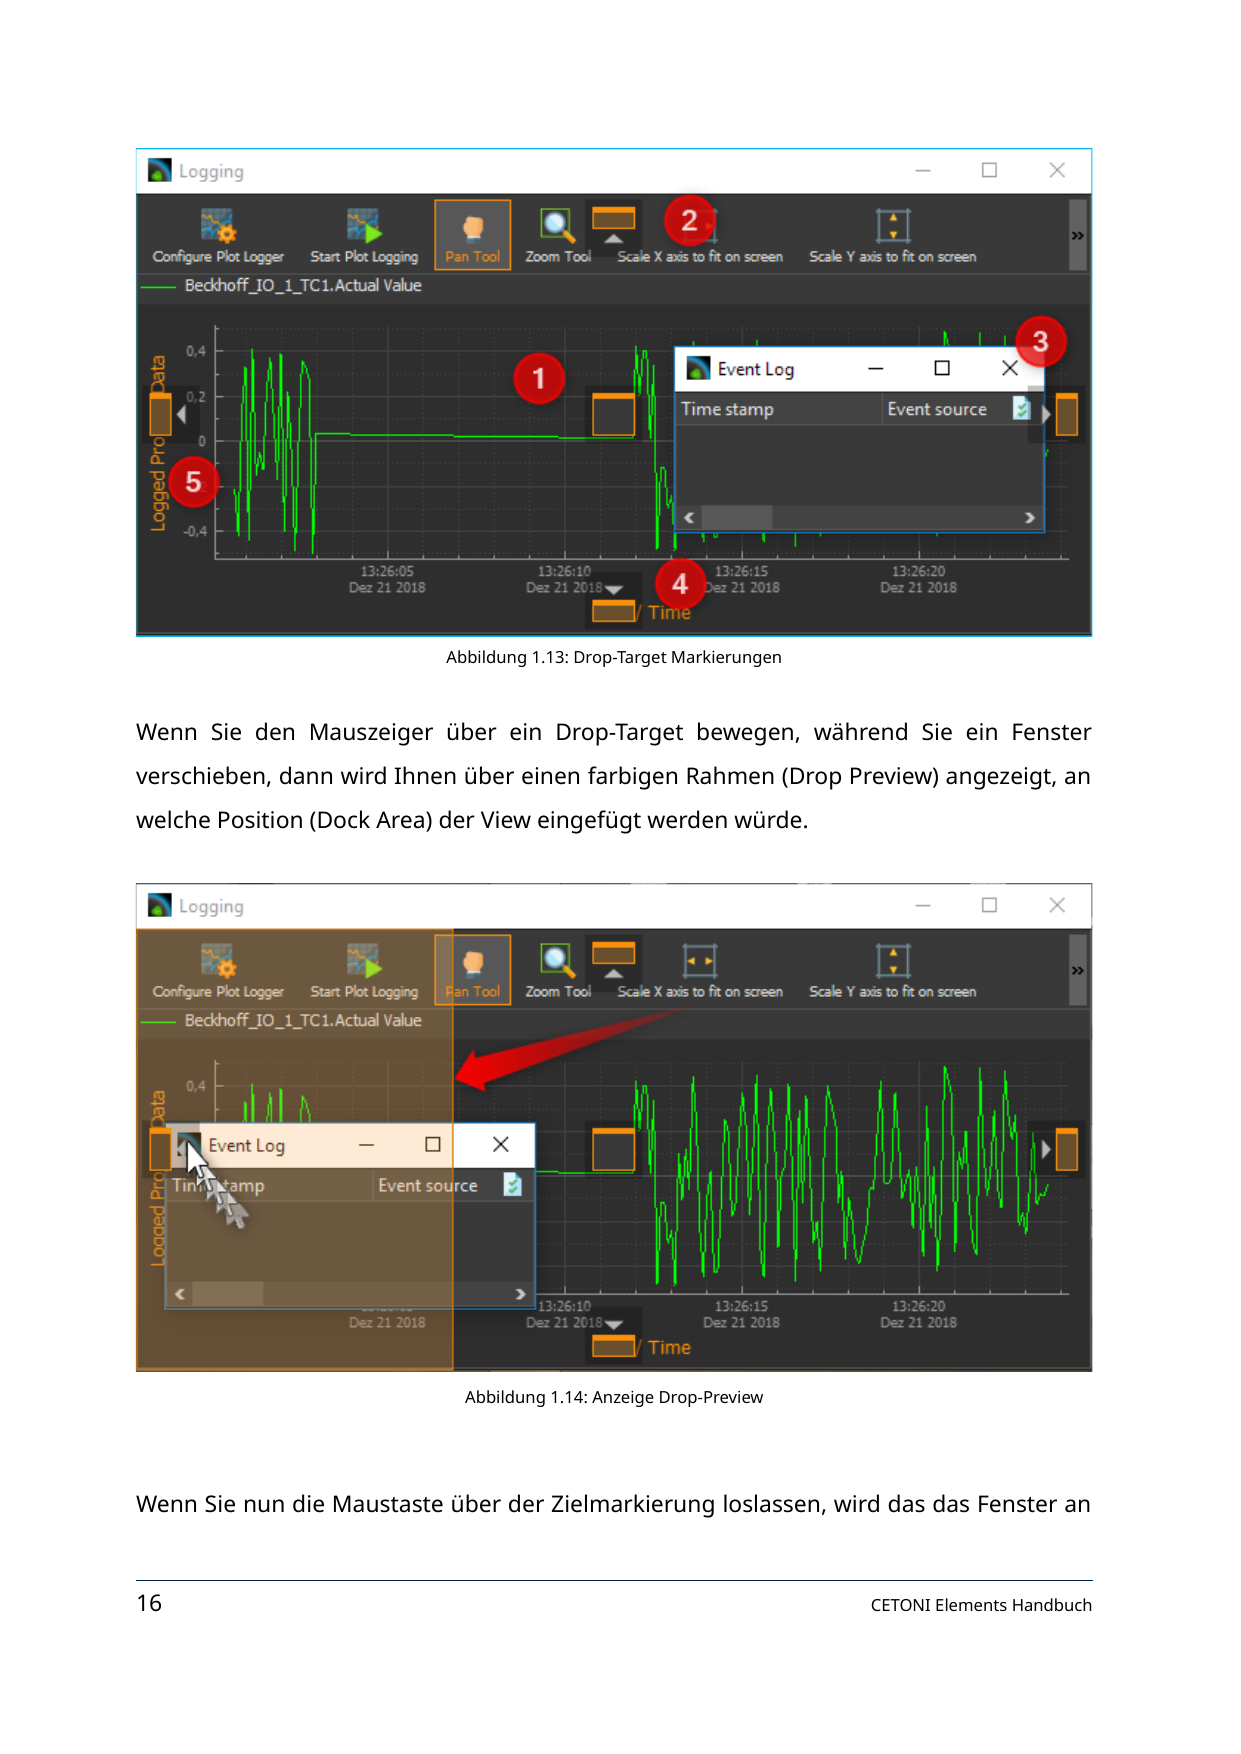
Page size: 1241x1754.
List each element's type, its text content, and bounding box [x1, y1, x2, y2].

text [136, 136, 1093, 148]
text Wenn Sie nun die Maustaste über der Zielmarkierung loslassen, wird das das Fenster an [136, 1488, 1093, 1519]
text Wenn Sie den Mauszeiger über ein Drop-Target bewegen, während Sie ein Fenster verschieben, dann wird Ihnen über einen farbigen Rahmen (Drop Preview) angezeigt, an welche Position (Dock Area) der View eingefügt werden würde. [136, 669, 1093, 835]
text Abbildung 1.13: Drop-Target Markierungen [136, 637, 1093, 668]
text Abbildung 1.14: Anzeige Drop-Preview [136, 1372, 1093, 1408]
picture [135, 148, 1093, 635]
picture [135, 883, 1093, 1372]
